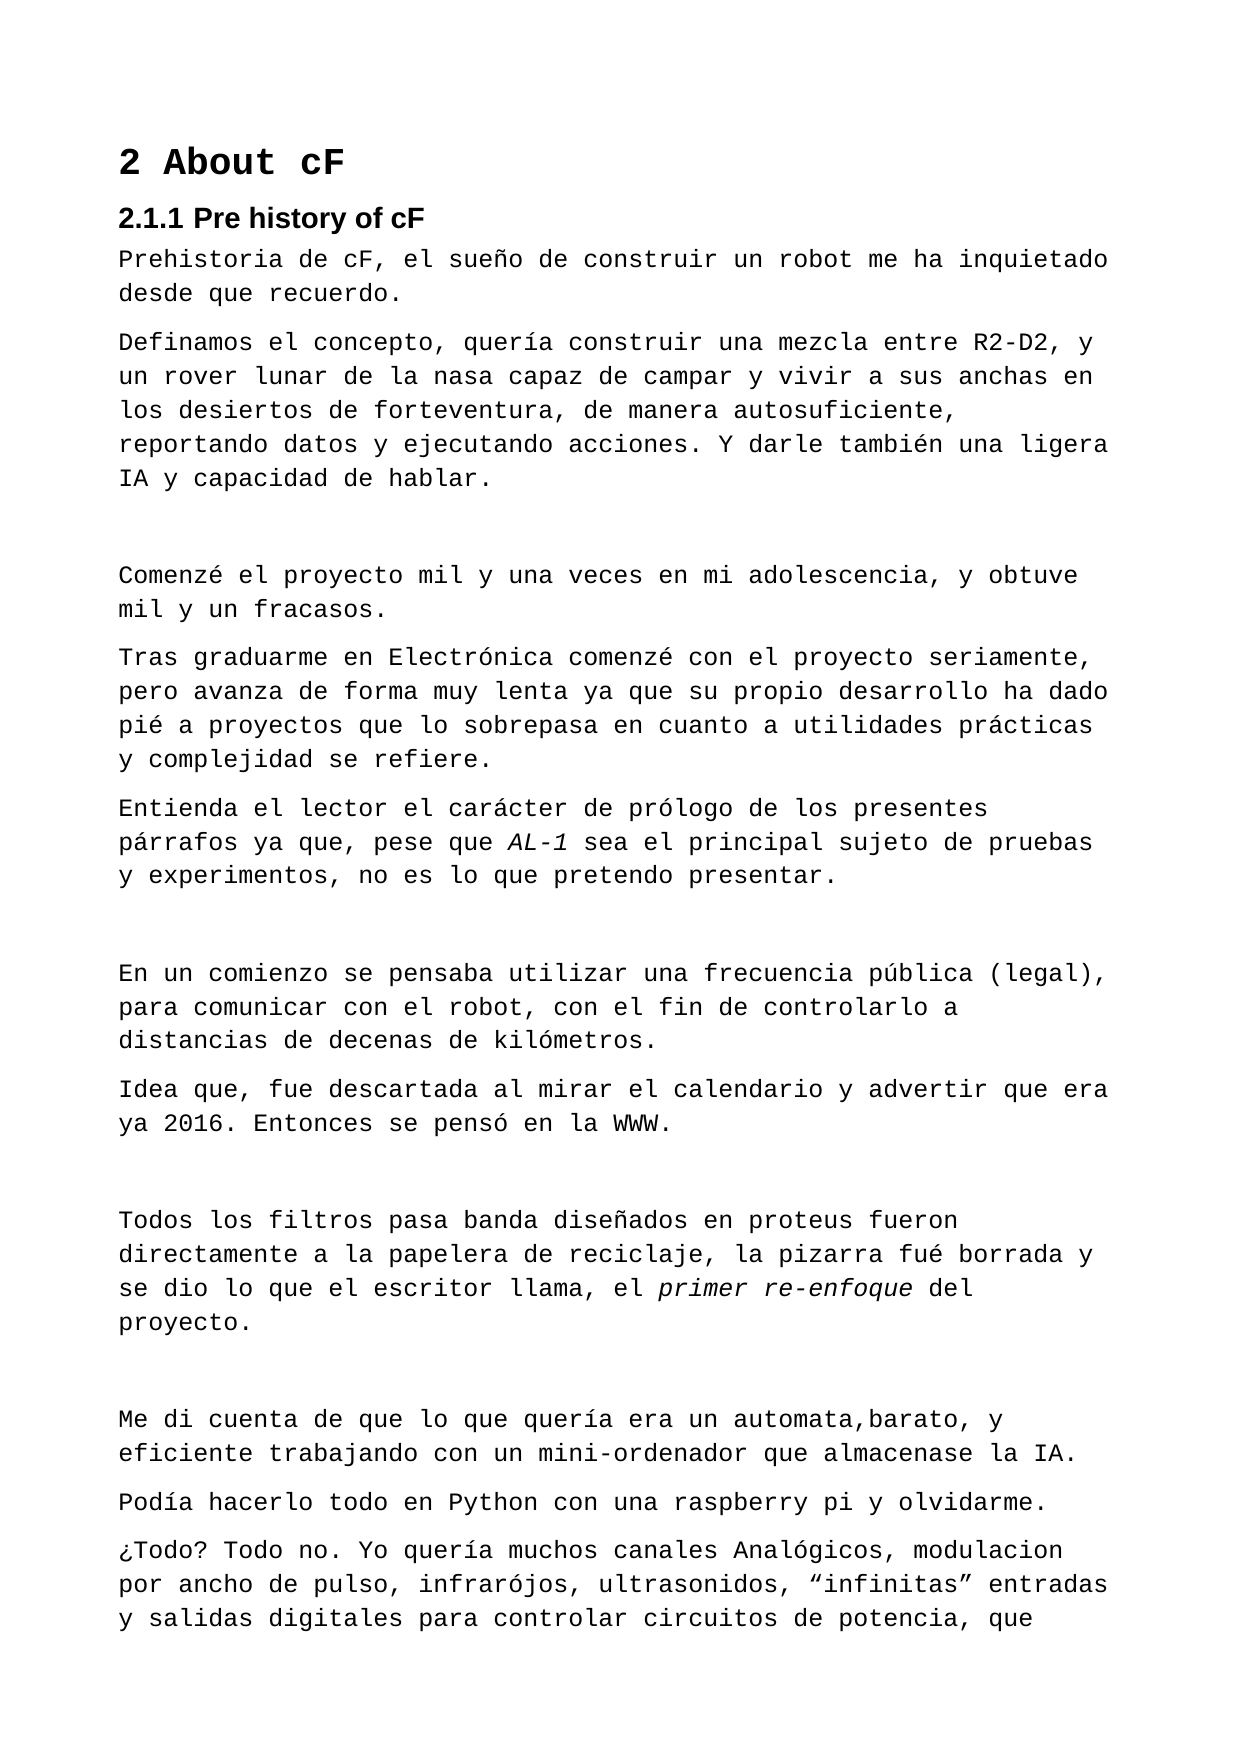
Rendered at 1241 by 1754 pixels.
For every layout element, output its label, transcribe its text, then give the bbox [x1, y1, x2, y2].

text ¿Todo? Todo no. Yo quería muchos canales Analógicos, modulacion por ancho de pulso, infrarójos, ultrasonidos, “infinitas” entradas y salidas digitales para controlar circuitos de potencia, que [118, 1538, 1122, 1634]
text Prehistoria de cF, el sueño de construir un robot me ha inquietado desde que recuerdo. [118, 247, 1122, 309]
text En un comienzo se pensaba utilizar una frecuencia pública (legal), para comunicar con el robot, con el fin de controlarlo a distancias de decenas de kilómetros. [118, 960, 1122, 1056]
subtitle About cF [118, 143, 1122, 186]
text Podía hacerlo todo en Python con una raspberry pi y olvidarme. [118, 1489, 1122, 1517]
text Me di cuenta de que lo que quería era un automata,barato, y eficiente trabajando con un mini-ordenador que almacenase la IA. [118, 1407, 1122, 1469]
text Idea que, fue descartada al mirar el calendario y advertir que era ya 2016. Entonces se pensó en la WWW. [118, 1077, 1122, 1139]
text Entienda el lector el carácter de prólogo de los presentes párrafos ya que, pese que AL-1 sea el principal sujeto de pruebas y experimentos, no es lo que pretendo presentar. [118, 795, 1122, 891]
text Tras graduarme en Electrónica comenzé con el proyecto seriamente, pero avanza de forma muy lenta ya que su propio desarrollo ha dado pié a proyectos que lo sobrepasa en cuanto a utilidades prácticas y complejidad se refiere. [118, 645, 1122, 775]
text Comenzé el proyecto mil y una veces en mi adolescencia, y obtuve mil y un fracasos. [118, 562, 1122, 624]
subtitle Pre history of cF [118, 201, 1122, 234]
text Definamos el concepto, quería construir una mezcla entre R2-D2, y un rover lunar de la nasa capaz de campar y vivir a sus anchas en los desiertos de forteventura, de manera autosuficiente, reportando datos y ejecutando acciones. Y darle también una ligera IA y capacidad de hablar. [118, 329, 1122, 493]
text Todos los filtros pasa banda diseñados en proteus fueron directamente a la papelera de reciclaje, la pizarra fué borrada y se dio lo que el escritor llama, el primer re-enfoque del proyecto. [118, 1208, 1122, 1338]
